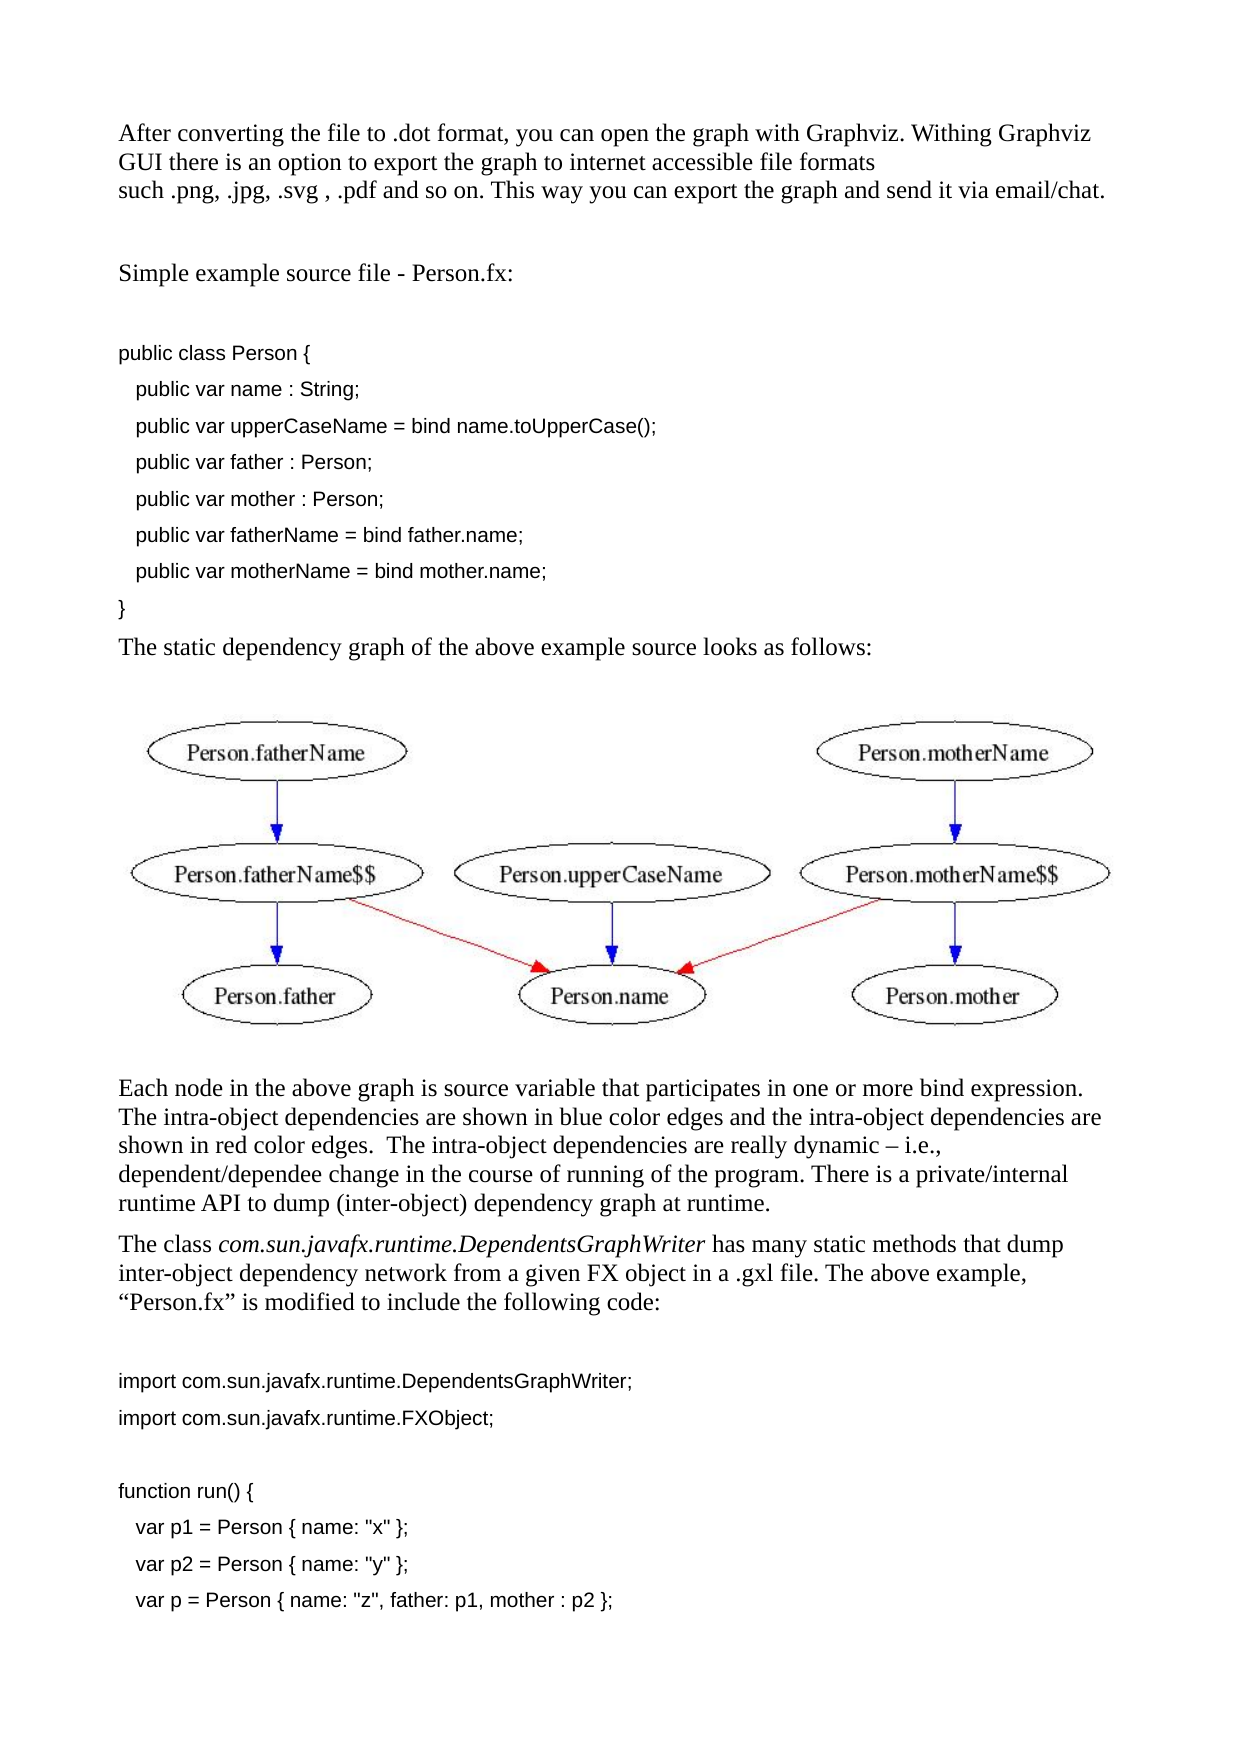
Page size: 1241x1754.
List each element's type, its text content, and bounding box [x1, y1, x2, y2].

text The static dependency graph of the above example source looks as follows: [118, 632, 1122, 661]
picture [123, 714, 1117, 1032]
text public var name : String; [118, 377, 1122, 401]
text } [118, 596, 1122, 620]
text Simple example source file - Person.fx: [118, 258, 1122, 287]
text var p1 = Person { name: "x" }; [118, 1515, 1122, 1539]
text public var mother : Person; [118, 486, 1122, 510]
text import com.sun.javafx.runtime.FXObject; [118, 1406, 1122, 1429]
text public class Person { [118, 341, 1122, 364]
text var p = Person { name: "z", father: p1, mother : p2 }; [118, 1588, 1122, 1612]
text public var upperCaseName = bind name.toUpperCase(); [118, 413, 1122, 437]
text The class com.sun.javafx.runtime.DependentsGraphWriter has many static methods that dump inter-object dependency network from a given FX object in a .gxl file. The above example, “Person.fx” is modified to include the following code: [118, 1229, 1122, 1315]
text var p2 = Person { name: "y" }; [118, 1551, 1122, 1575]
text import com.sun.javafx.runtime.DependentsGraphWriter; [118, 1369, 1122, 1393]
text Each node in the above graph is source variable that participates in one or more bind expression. The intra-object dependencies are shown in blue color edges and the intra-object dependencies are shown in red color edges. The intra-object dependencies are really dynamic – i.e., dependent/dependee change in the course of running of the program. There is a private/internal runtime API to dump (inter-object) dependency graph at runtime. [118, 1073, 1122, 1217]
text After converting the file to .dot format, you can open the graph with Graphviz. Withing Graphviz GUI there is an option to export the graph to internet accessible file formats such .png, .jpg, .svg , .pdf and so on. This way you can export the graph and send it via email/chat. [118, 118, 1122, 204]
text public var father : Person; [118, 450, 1122, 474]
text public var fatherName = bind father.name; [118, 523, 1122, 547]
text function run() { [118, 1478, 1122, 1502]
text public var motherName = bind mother.name; [118, 559, 1122, 583]
